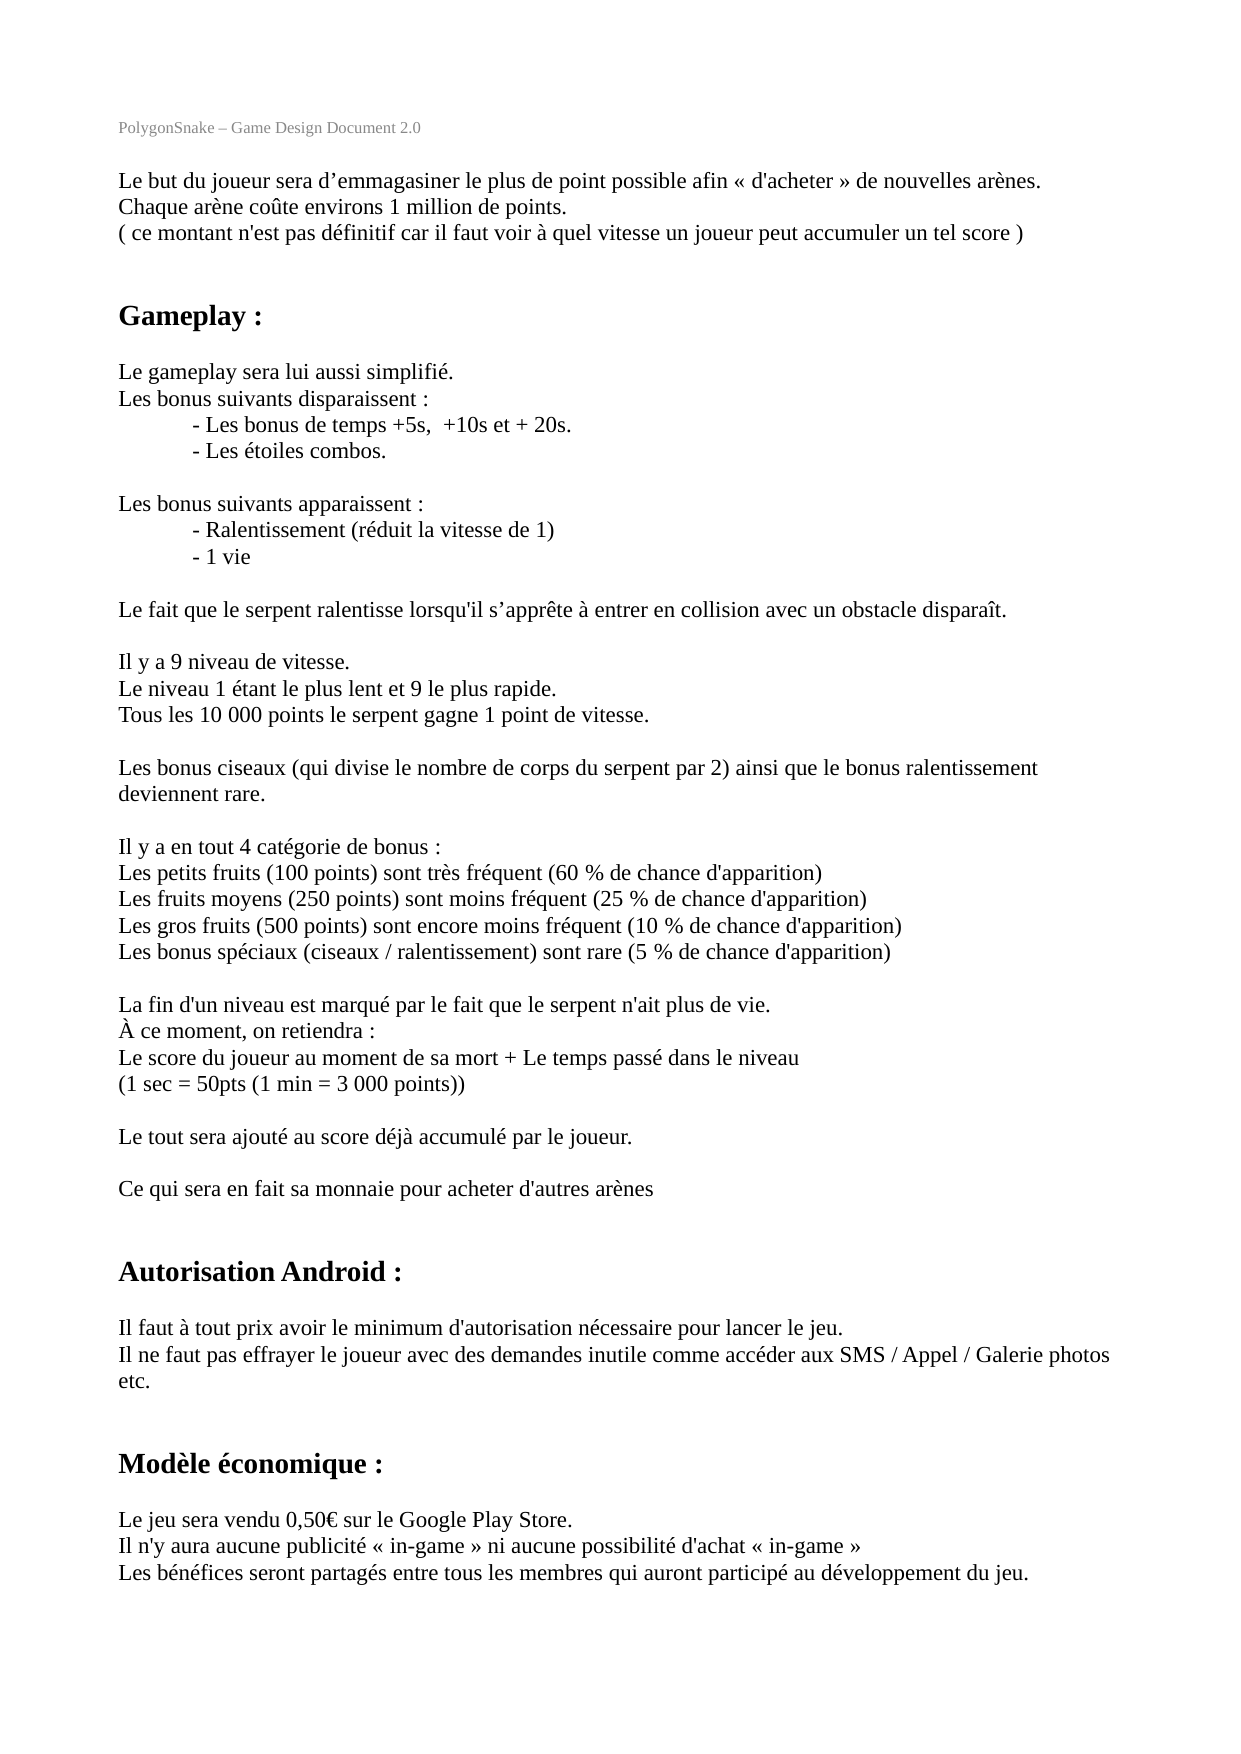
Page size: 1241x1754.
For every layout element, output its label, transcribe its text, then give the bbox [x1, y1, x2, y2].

text - 1 vie [118, 543, 1122, 569]
text Le fait que le serpent ralentisse lorsqu'il s’apprête à entrer en collision avec un obstacle disparaît. [118, 569, 1122, 648]
text Le tout sera ajouté au score déjà accumulé par le joueur. Ce qui sera en fait sa monnaie pour acheter d'autres arènes [118, 1123, 1122, 1228]
text Modèle économique : Le jeu sera vendu 0,50€ sur le Google Play Store. Il n'y aura aucune publicité « in-game » ni aucune possibilité d'achat « in-game » [118, 1446, 1122, 1559]
text Les bénéfices seront partagés entre tous les membres qui auront participé au développement du jeu. [118, 1559, 1122, 1585]
text Le score du joueur au moment de sa mort + Le temps passé dans le niveau [118, 1044, 1122, 1070]
text - Ralentissement (réduit la vitesse de 1) [118, 517, 1122, 543]
text Le but du joueur sera d’emmagasiner le plus de point possible afin « d'acheter » de nouvelles arènes. Chaque arène coûte environs 1 million de points. [118, 167, 1122, 219]
text Gameplay : Le gameplay sera lui aussi simplifié. Les bonus suivants disparaissent : - Les bonus de temps +5s, +10s et + 20s. [118, 298, 1122, 437]
text Il y a 9 niveau de vitesse. Le niveau 1 étant le plus lent et 9 le plus rapide. Tous les 10 000 points le serpent gagne 1 point de vitesse. Les bonus ciseaux (qui divise le nombre de corps du serpent par 2) ainsi que le bonus ralentissement deviennent rare. Il y a en tout 4 catégorie de bonus : Les petits fruits (100 points) sont très fréquent (60 % de chance d'apparition) Les fruits moyens (250 points) sont moins fréquent (25 % de chance d'apparition) [118, 648, 1122, 912]
text (1 sec = 50pts (1 min = 3 000 points)) [118, 1070, 1122, 1096]
text Autorisation Android : Il faut à tout prix avoir le minimum d'autorisation nécessaire pour lancer le jeu. Il ne faut pas effrayer le joueur avec des demandes inutile comme accéder aux SMS / Appel / Galerie photos etc. [118, 1254, 1122, 1393]
text - Les étoiles combos. [118, 437, 1122, 490]
text La fin d'un niveau est marqué par le fait que le serpent n'ait plus de vie. À ce moment, on retiendra : [118, 991, 1122, 1044]
text ( ce montant n'est pas définitif car il faut voir à quel vitesse un joueur peut accumuler un tel score ) [118, 219, 1122, 246]
text Les gros fruits (500 points) sont encore moins fréquent (10 % de chance d'apparition) Les bonus spéciaux (ciseaux / ralentissement) sont rare (5 % de chance d'apparition) [118, 912, 1122, 964]
text Les bonus suivants apparaissent : [118, 490, 1122, 517]
